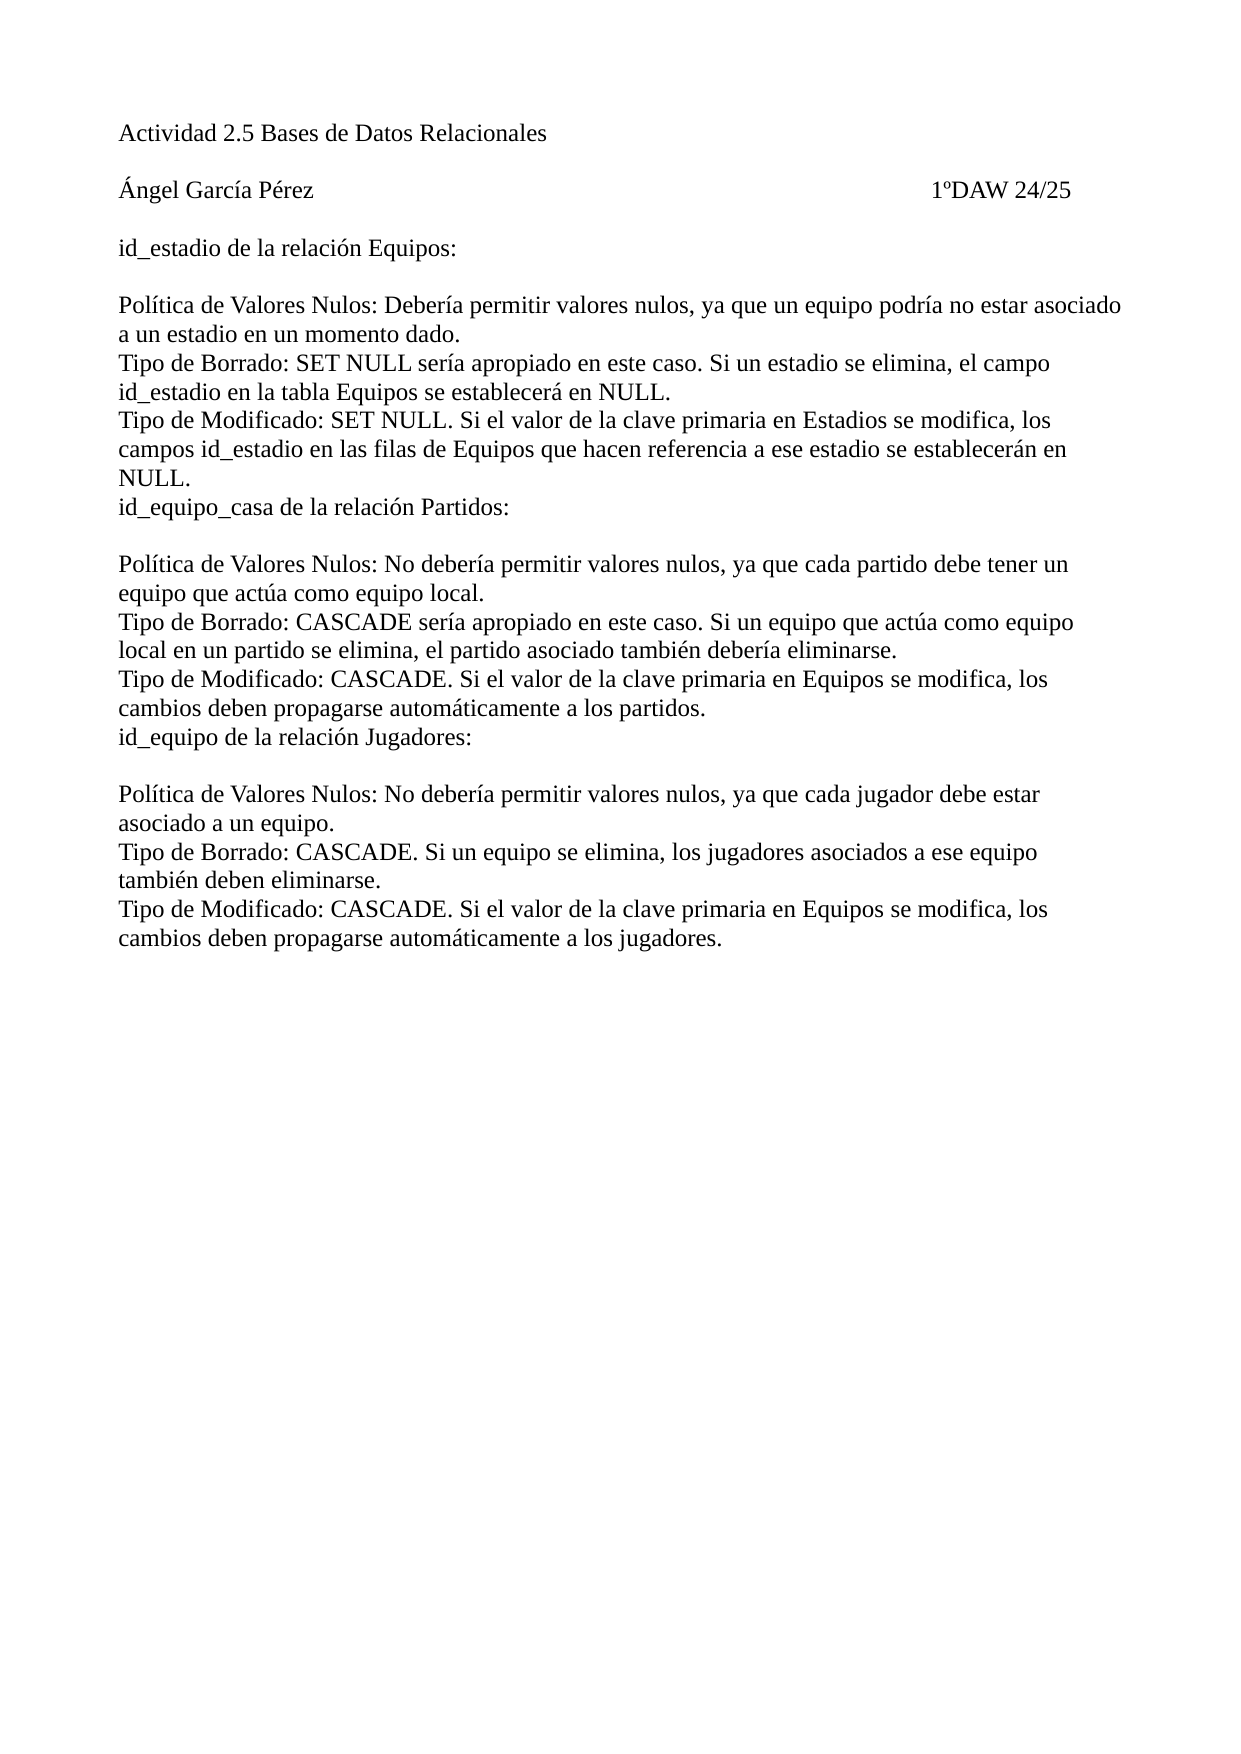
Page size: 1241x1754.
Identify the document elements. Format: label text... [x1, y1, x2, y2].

text Tipo de Modificado: SET NULL. Si el valor de la clave primaria en Estadios se modifica, los campos id_estadio en las filas de Equipos que hacen referencia a ese estadio se establecerán en NULL. [118, 406, 1122, 492]
text id_equipo_casa de la relación Partidos: [118, 492, 1122, 521]
text Política de Valores Nulos: Debería permitir valores nulos, ya que un equipo podría no estar asociado a un estadio en un momento dado. [118, 291, 1122, 348]
text id_estadio de la relación Equipos: [118, 233, 1122, 262]
text Tipo de Borrado: CASCADE. Si un equipo se elimina, los jugadores asociados a ese equipo también deben eliminarse. [118, 837, 1122, 894]
text Ángel García Pérez 1ºDAW 24/25 [118, 176, 1122, 204]
text Tipo de Modificado: CASCADE. Si el valor de la clave primaria en Equipos se modifica, los cambios deben propagarse automáticamente a los partidos. [118, 664, 1122, 722]
text Política de Valores Nulos: No debería permitir valores nulos, ya que cada partido debe tener un equipo que actúa como equipo local. [118, 549, 1122, 607]
text Tipo de Modificado: CASCADE. Si el valor de la clave primaria en Equipos se modifica, los cambios deben propagarse automáticamente a los jugadores. [118, 894, 1122, 952]
text Tipo de Borrado: SET NULL sería apropiado en este caso. Si un estadio se elimina, el campo id_estadio en la tabla Equipos se establecerá en NULL. [118, 348, 1122, 406]
text Actividad 2.5 Bases de Datos Relacionales [118, 118, 1122, 147]
text Tipo de Borrado: CASCADE sería apropiado en este caso. Si un equipo que actúa como equipo local en un partido se elimina, el partido asociado también debería eliminarse. [118, 607, 1122, 664]
text id_equipo de la relación Jugadores: [118, 722, 1122, 751]
text Política de Valores Nulos: No debería permitir valores nulos, ya que cada jugador debe estar asociado a un equipo. [118, 779, 1122, 837]
